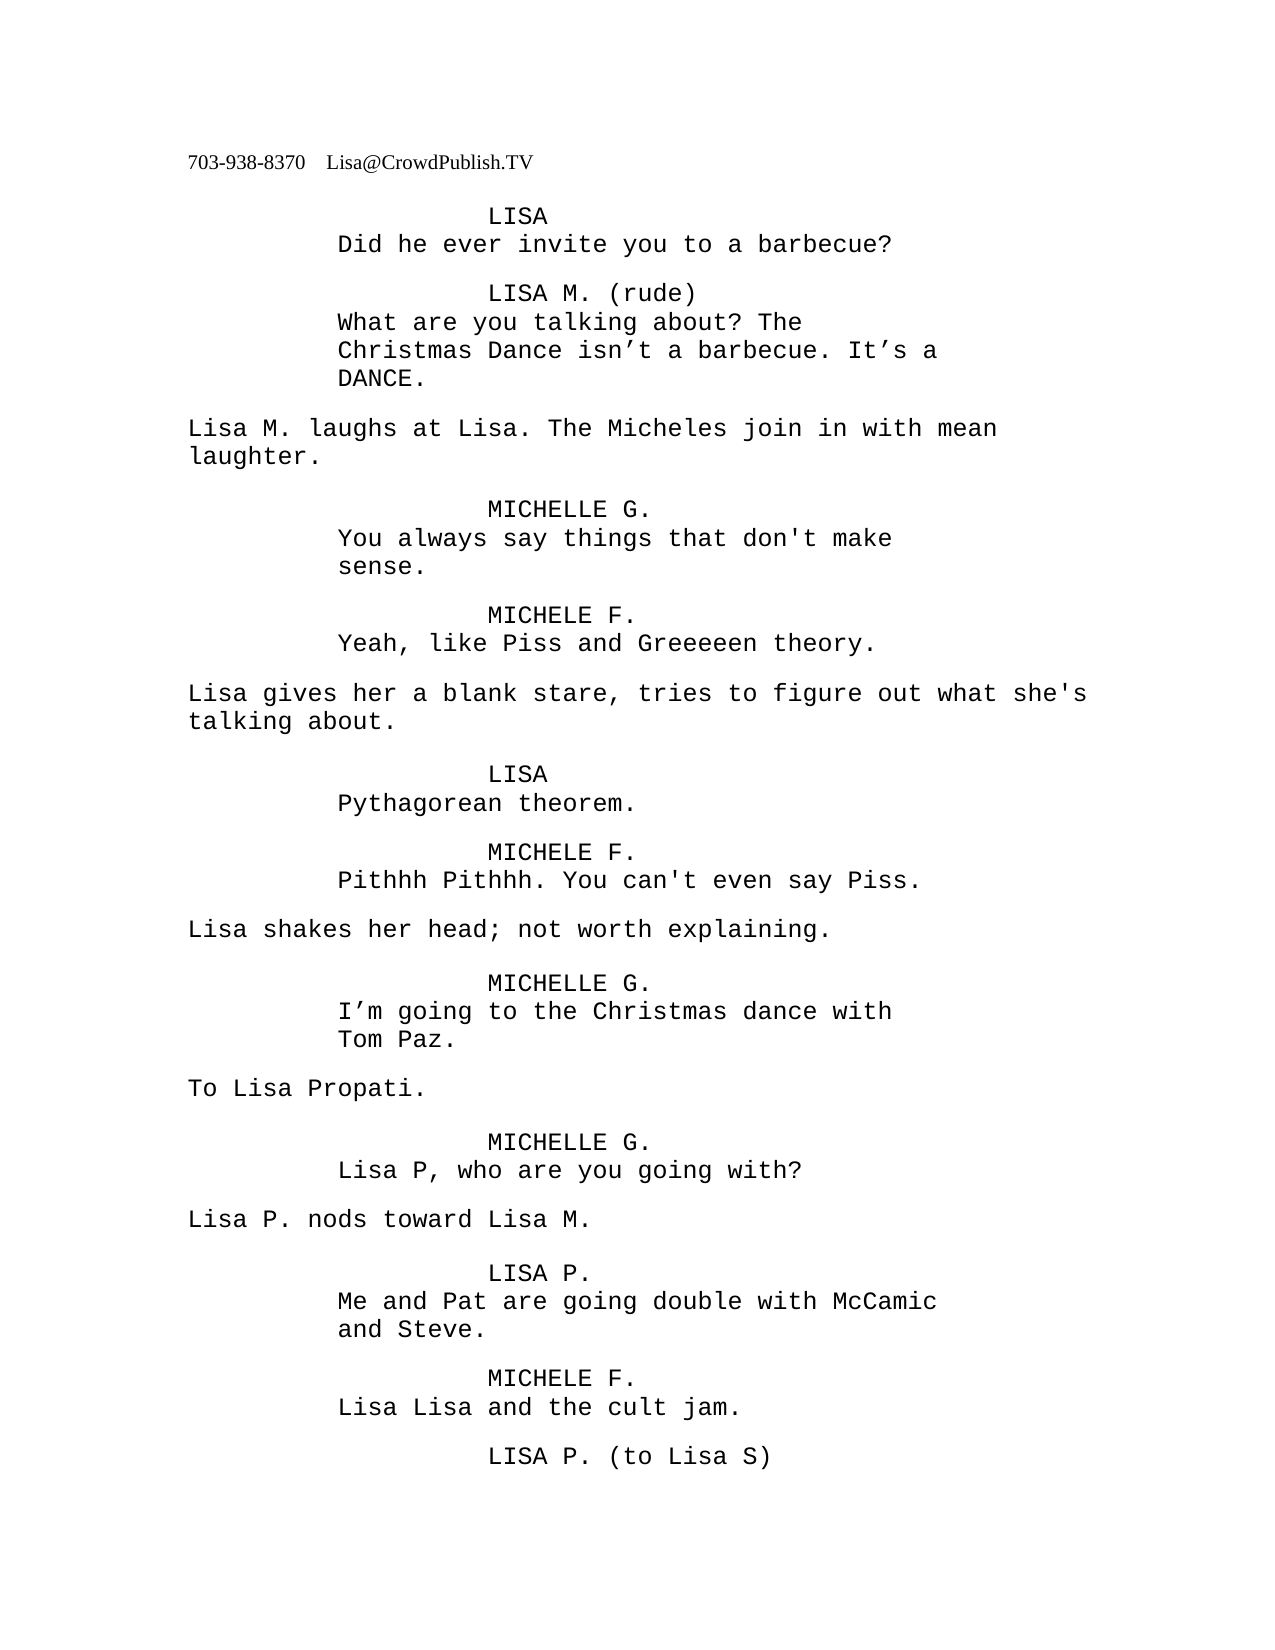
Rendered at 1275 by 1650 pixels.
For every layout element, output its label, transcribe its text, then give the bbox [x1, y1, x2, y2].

text Yeah, like Piss and Greeeeen theory. [337, 631, 937, 659]
text You always say things that don't make sense. [337, 525, 937, 582]
text What are you talking about? The Christmas Dance isn’t a barbecue. It’s a DANCE. [337, 309, 937, 394]
text MICHELLE G. [187, 1129, 1087, 1158]
text Lisa Lisa and the cult jam. [337, 1394, 937, 1423]
text MICHELE F. [187, 1366, 1087, 1394]
text Lisa gives her a blank stare, tries to figure out what she's talking about. [187, 680, 1087, 737]
text Lisa shakes her head; not worth explaining. [187, 917, 1087, 945]
text MICHELE F. [187, 839, 1087, 868]
text Pythagorean theorem. [337, 790, 937, 818]
text MICHELE F. [187, 603, 1087, 631]
text MICHELLE G. [187, 497, 1087, 525]
text LISA P. [187, 1260, 1087, 1288]
text To Lisa Propati. [187, 1076, 1087, 1104]
text Me and Pat are going double with McCamic and Steve. [337, 1288, 937, 1345]
text I’m going to the Christmas dance with Tom Paz. [337, 998, 937, 1055]
text Did he ever invite you to a barbecue? [337, 232, 937, 260]
text LISA [187, 762, 1087, 790]
text LISA P. (to Lisa S) [187, 1443, 1087, 1472]
text Lisa M. laughs at Lisa. The Micheles join in with mean laughter. [187, 415, 1087, 472]
text Lisa P, who are you going with? [337, 1158, 937, 1186]
text MICHELLE G. [187, 970, 1087, 998]
text LISA [187, 203, 1087, 232]
text Lisa P. nods toward Lisa M. [187, 1207, 1087, 1235]
text LISA M. (rude) [187, 281, 1087, 309]
text Pithhh Pithhh. You can't even say Piss. [337, 868, 937, 896]
